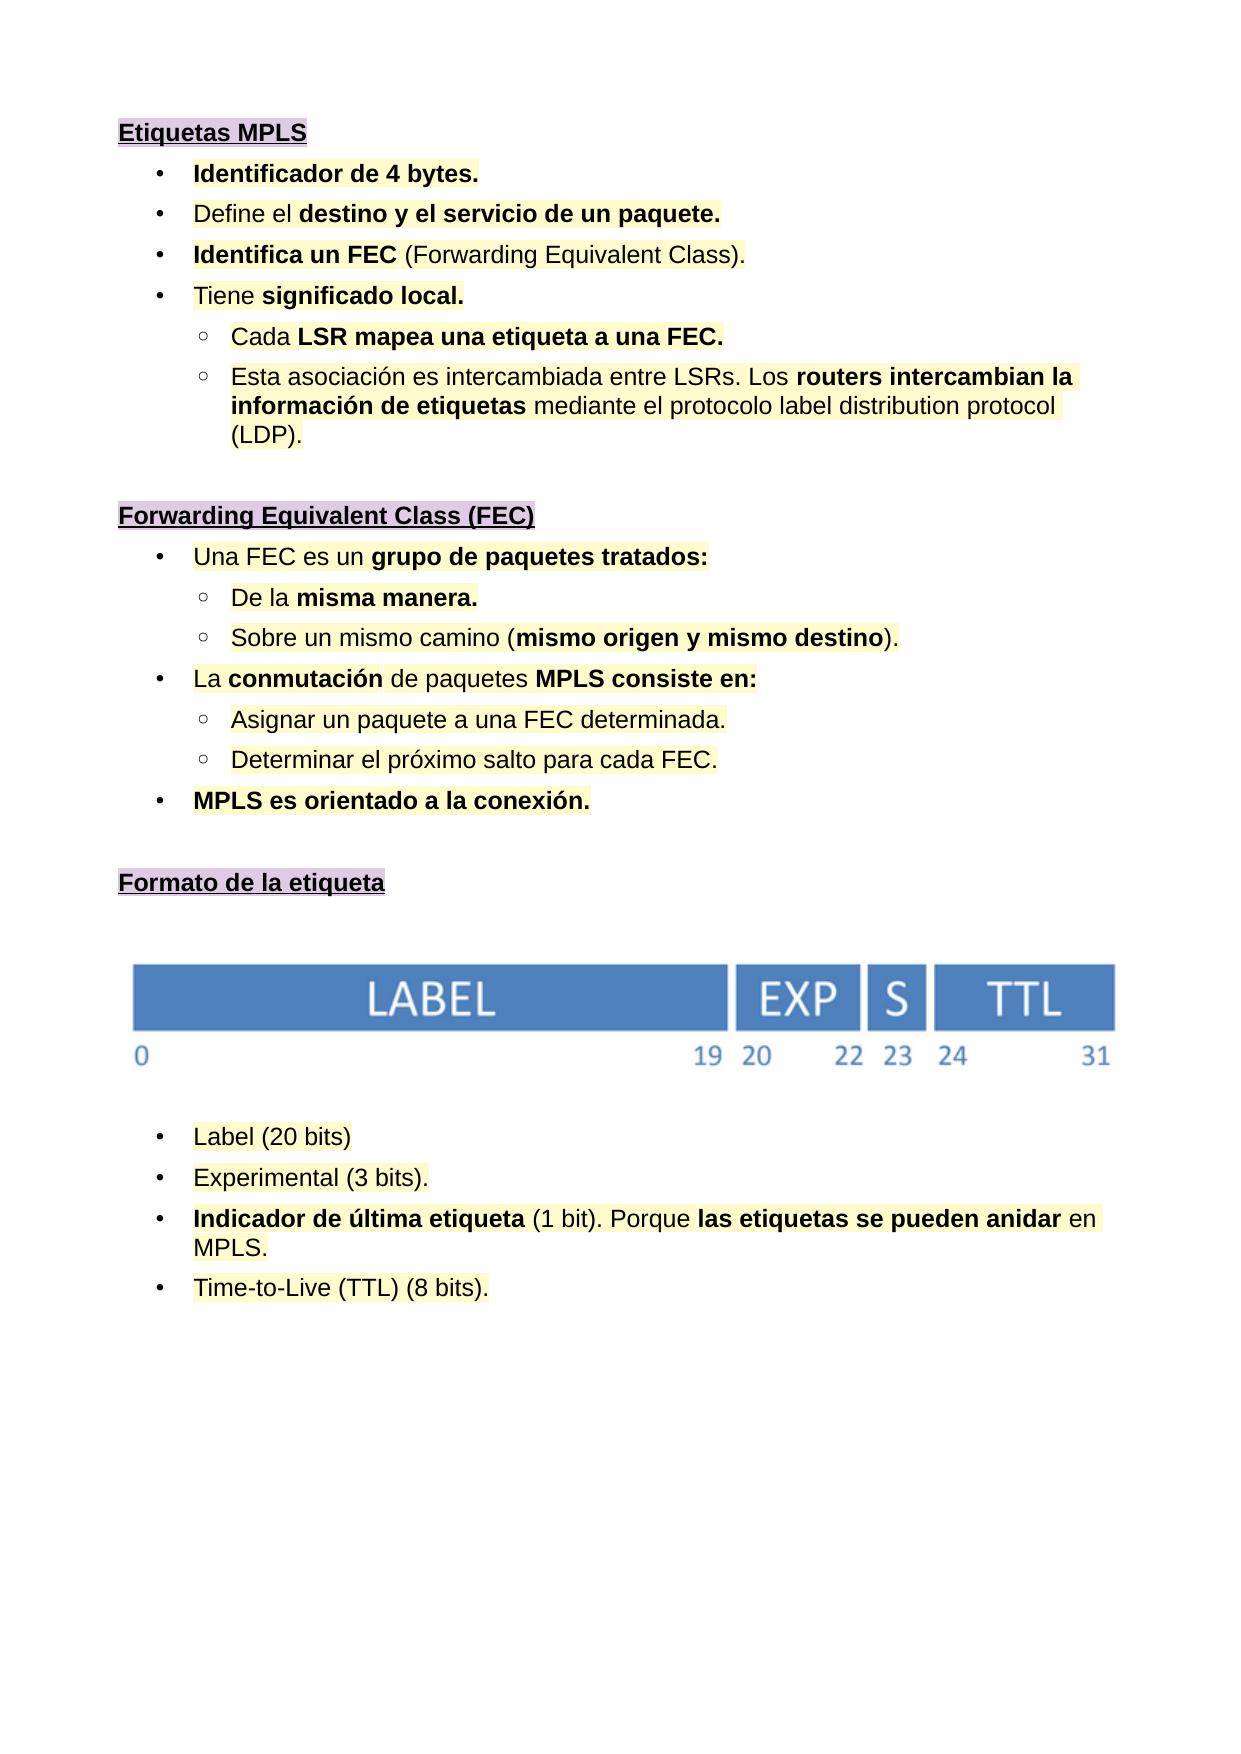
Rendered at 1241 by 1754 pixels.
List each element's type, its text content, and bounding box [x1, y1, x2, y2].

list Esta asociación es intercambiada entre LSRs. Los routers intercambian la información de etiquetas mediante el protocolo label distribution protocol (LDP). [193, 362, 1122, 449]
list Define el destino y el servicio de un paquete. [156, 199, 1122, 228]
list Asignar un paquete a una FEC determinada. [193, 705, 1122, 734]
list Determinar el próximo salto para cada FEC. [193, 746, 1122, 774]
picture [118, 942, 1123, 1082]
list Indicador de última etiqueta (1 bit). Porque las etiquetas se pueden anidar en MPLS. [156, 1204, 1122, 1261]
text Etiquetas MPLS [118, 118, 1122, 147]
list Identificador de 4 bytes. [156, 159, 1122, 188]
list Label (20 bits) [156, 1122, 1122, 1151]
list Una FEC es un grupo de paquetes tratados: [156, 542, 1122, 571]
text Formato de la etiqueta [118, 868, 1122, 896]
list Identifica un FEC (Forwarding Equivalent Class). [156, 240, 1122, 269]
list Time-to-Live (TTL) (8 bits). [156, 1273, 1122, 1302]
list Cada LSR mapea una etiqueta a una FEC. [193, 322, 1122, 351]
list Tiene significado local. [156, 281, 1122, 310]
list De la misma manera. [193, 583, 1122, 611]
list La conmutación de paquetes MPLS consiste en: [156, 664, 1122, 693]
list Experimental (3 bits). [156, 1163, 1122, 1192]
text Forwarding Equivalent Class (FEC) [118, 501, 1122, 530]
list MPLS es orientado a la conexión. [156, 786, 1122, 815]
list Sobre un mismo camino (mismo origen y mismo destino). [193, 623, 1122, 652]
